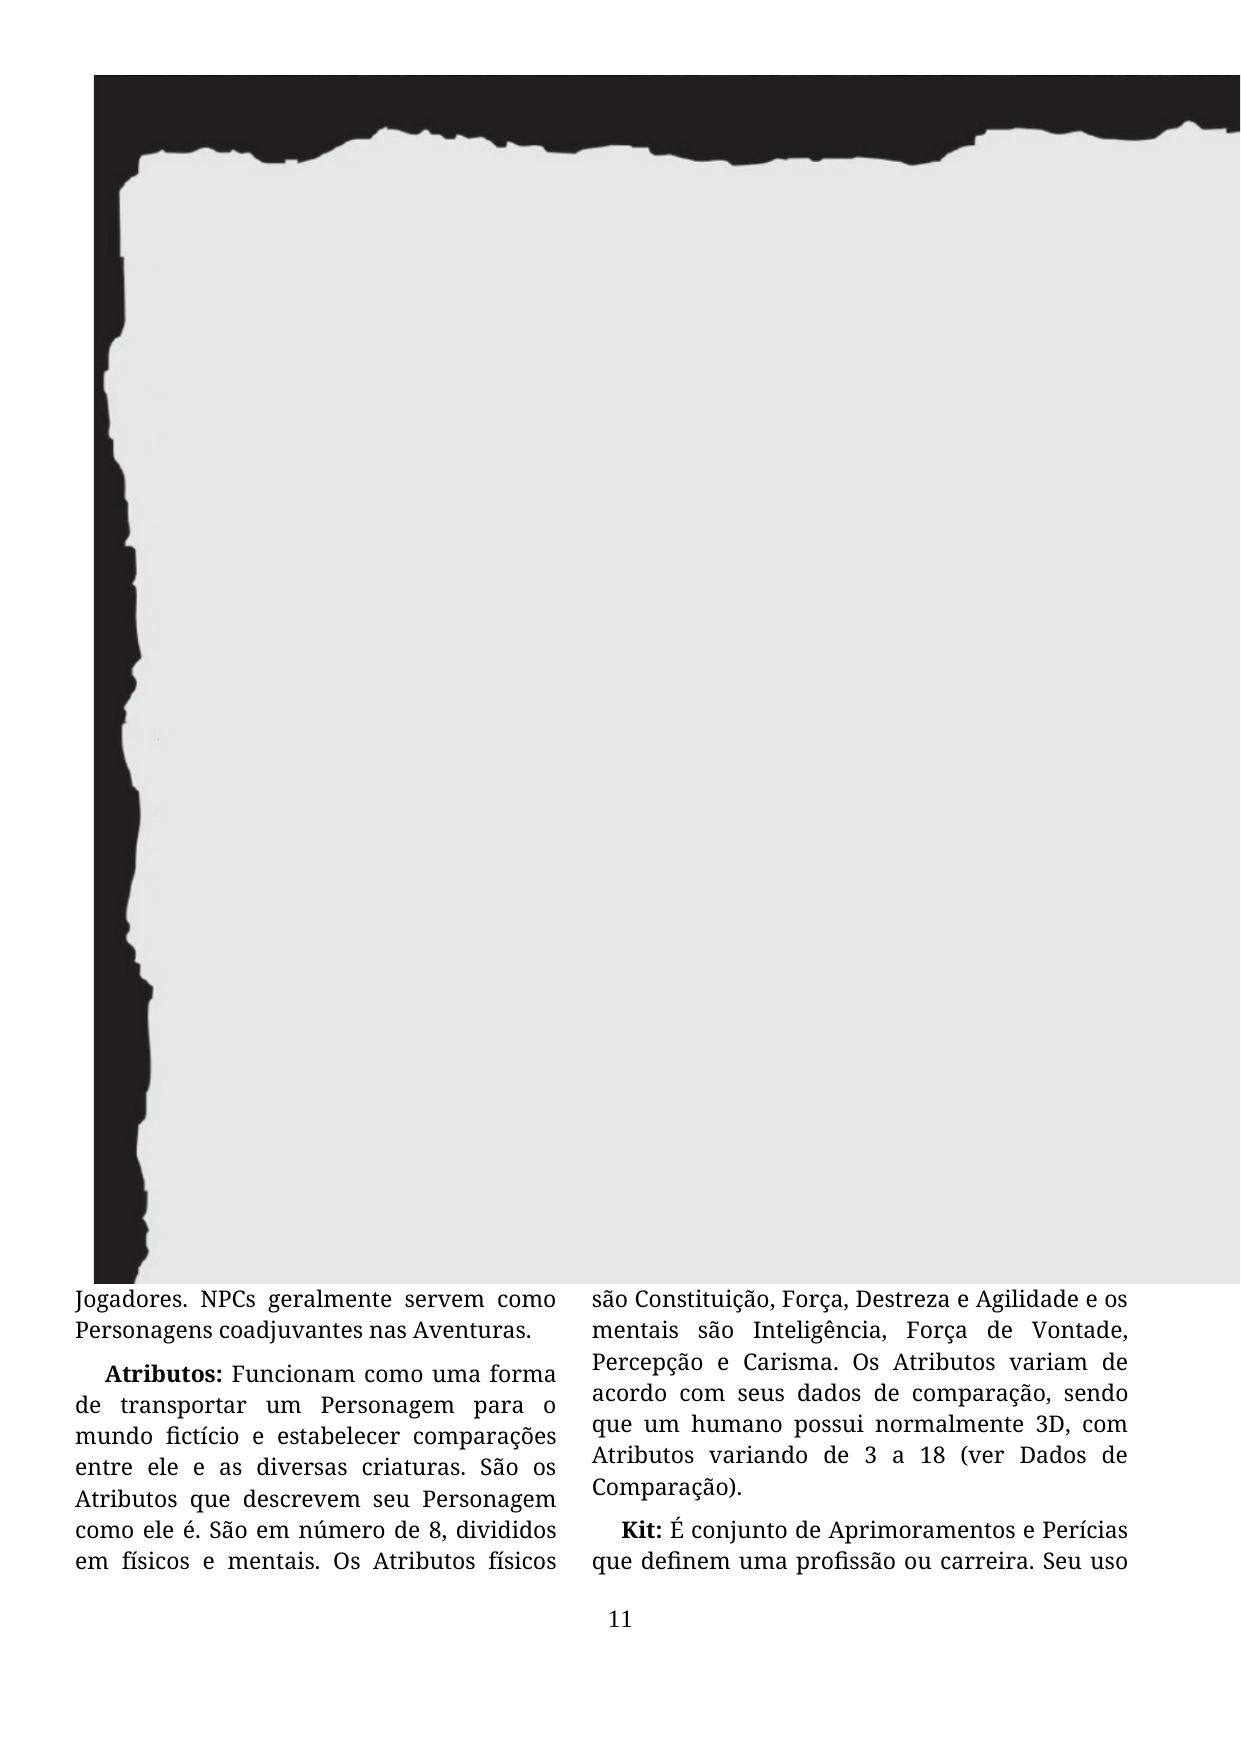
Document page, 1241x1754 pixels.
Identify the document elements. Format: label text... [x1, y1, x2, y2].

picture [93, 75, 1241, 1284]
text Kit: É conjunto de Aprimoramentos e Perícias que definem uma profissão ou carreira. Seu uso [592, 1514, 1129, 1576]
text Atributos: Funcionam como uma forma de transportar um Personagem para o mundo fictício e estabelecer comparações entre ele e as diversas criaturas. São os Atributos que descrevem seu Personagem como ele é. São em número de 8, divididos em físicos e mentais. Os Atributos físicos [75, 1357, 557, 1576]
text Jogadores. NPCs geralmente servem como Personagens coadjuvantes nas Aventuras. [75, 1283, 557, 1346]
text são Constituição, Força, Destreza e Agilidade e os mentais são Inteligência, Força de Vontade, Percepção e Carisma. Os Atributos variam de acordo com seus dados de comparação, sendo que um humano possui normalmente 3D, com Atributos variando de 3 a 18 (ver Dados de Comparação). [592, 1284, 1129, 1502]
